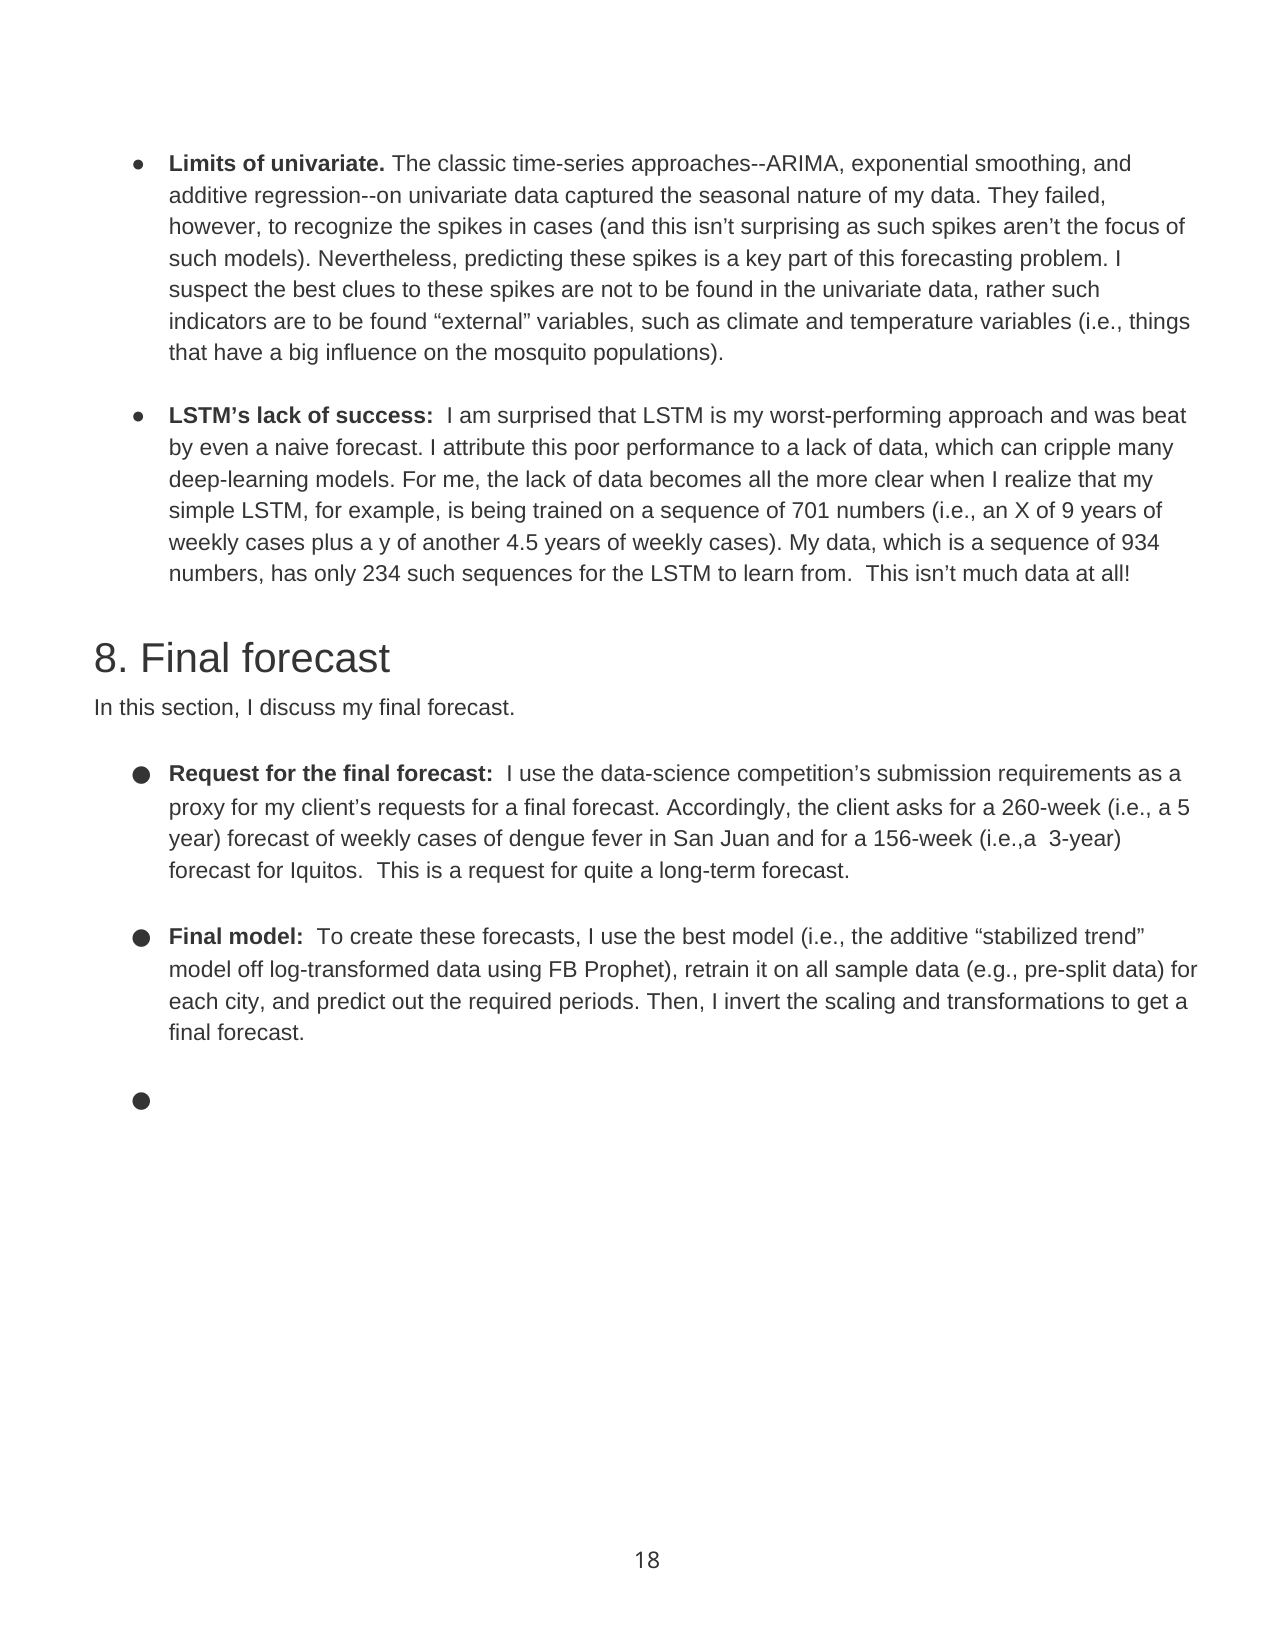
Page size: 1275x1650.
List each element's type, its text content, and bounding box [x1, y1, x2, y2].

subtitle 8. Final forecast [94, 633, 1200, 681]
list Request for the final forecast: I use the data-science competition’s submission requirements as a proxy for my client’s requests for a final forecast. Accordingly, the client asks for a 260-week (i.e., a 5 year) forecast of weekly cases of dengue fever in San Juan and for a 156-week (i.e.,a 3-year) forecast for Iquitos. This is a request for quite a long-term forecast. [131, 757, 1200, 883]
list Limits of univariate. The classic time-series approaches--ARIMA, exponential smoothing, and additive regression--on univariate data captured the seasonal nature of my data. They failed, however, to recognize the spikes in cases (and this isn’t surprising as such spikes aren’t the focus of such models). Nevertheless, predicting these spikes is a key part of this forecasting problem. I suspect the best clues to these spikes are not to be found in the univariate data, rather such indicators are to be found “external” variables, such as climate and temperature variables (i.e., things that have a big influence on the mosquito populations). [131, 150, 1200, 366]
list Final model: To create these forecasts, I use the best model (i.e., the additive “stabilized trend” model off log-transformed data using FB Prophet), retrain it on all sample data (e.g., pre-split data) for each city, and predict out the required periods. Then, I invert the scaling and transformations to get a final forecast. [131, 920, 1200, 1046]
text In this section, I discuss my final forecast. [94, 694, 1200, 720]
list LSTM’s lack of success: I am surprised that LSTM is my worst-performing approach and was beat by even a naive forecast. I attribute this poor performance to a lack of data, which can cripple many deep-learning models. For me, the lack of data becomes all the more clear when I realize that my simple LSTM, for example, is being trained on a sequence of 701 numbers (i.e., an X of 9 years of weekly cases plus a y of another 4.5 years of weekly cases). My data, which is a sequence of 934 numbers, has only 234 such sequences for the LSTM to learn from. This isn’t much data at all! [131, 402, 1200, 587]
